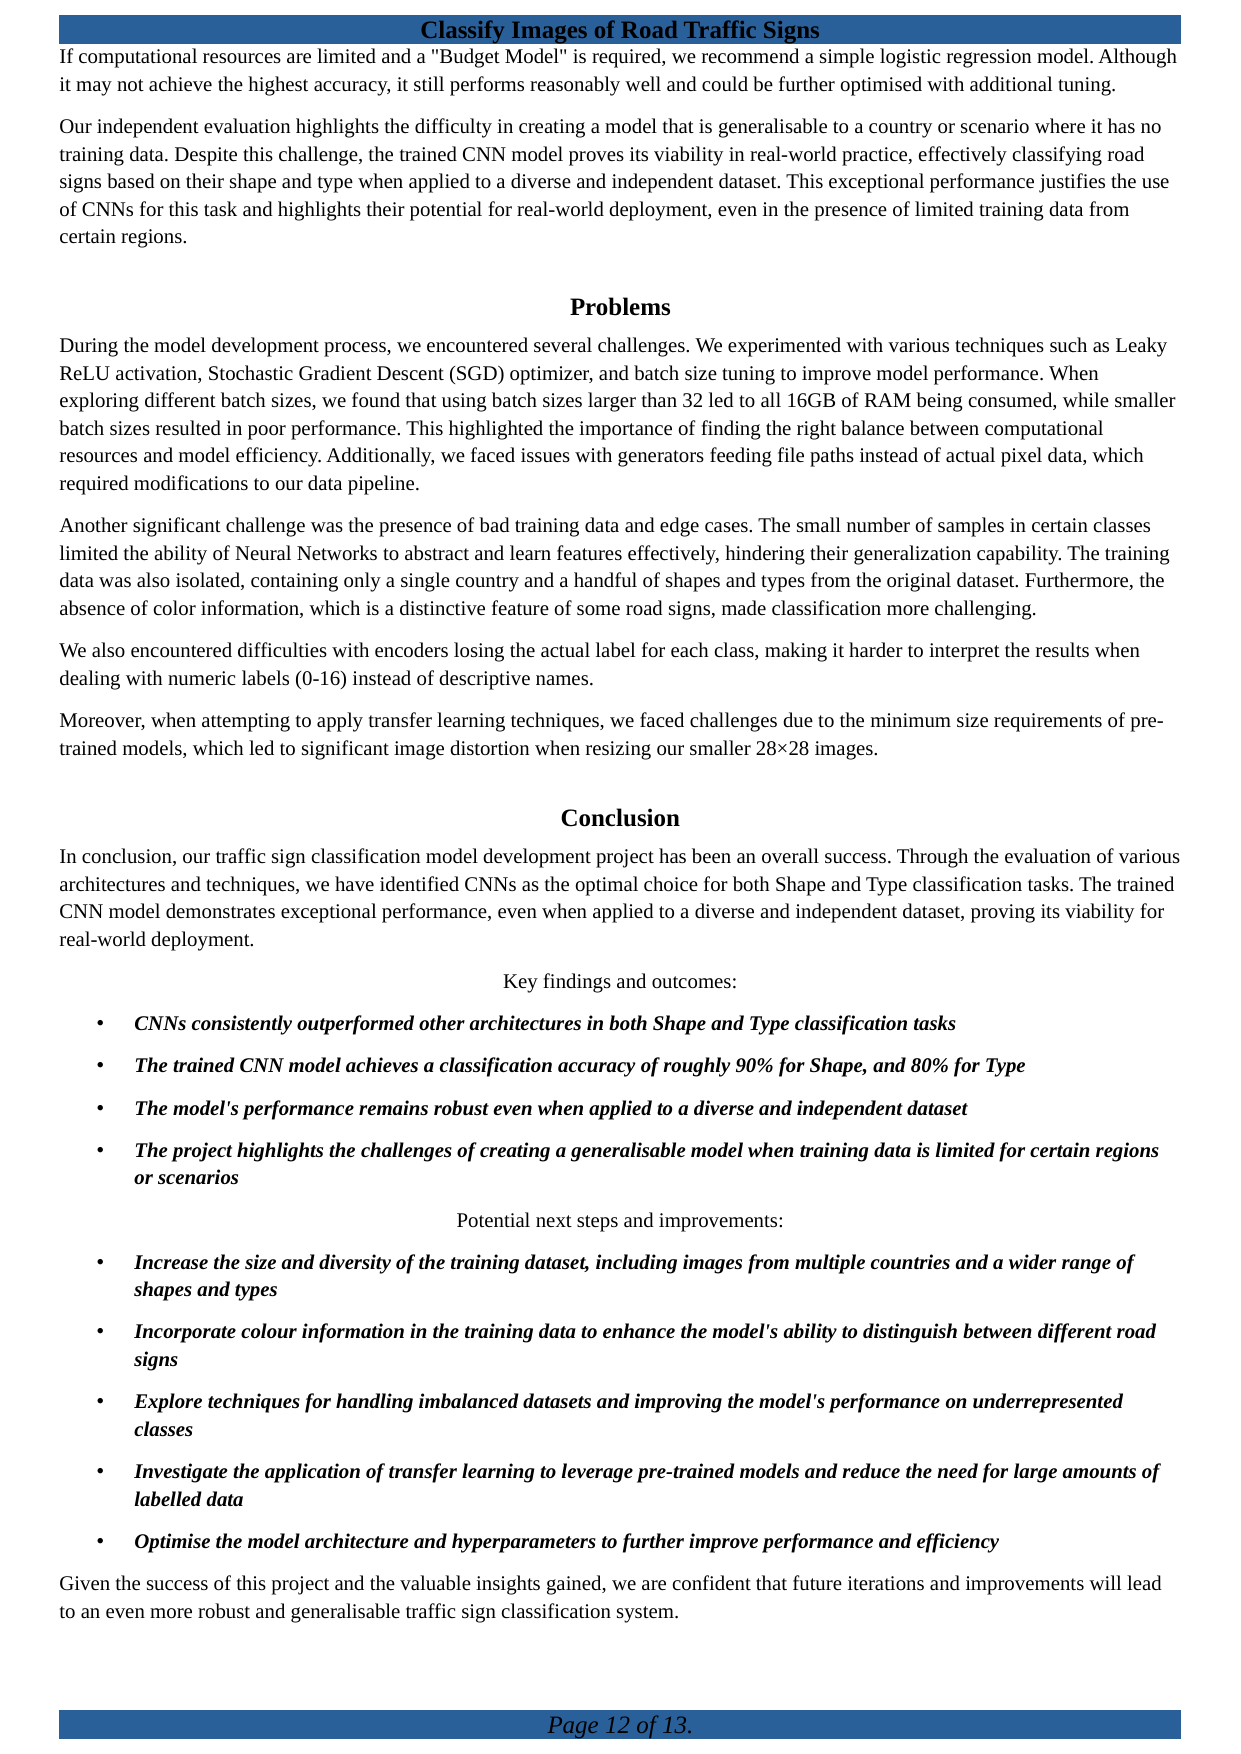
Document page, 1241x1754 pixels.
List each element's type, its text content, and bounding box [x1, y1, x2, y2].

list The model's performance remains robust even when applied to a diverse and independent dataset [97, 1096, 1181, 1119]
subtitle Problems [59, 292, 1181, 320]
list Incorporate colour information in the training data to enhance the model's ability to distinguish between different road signs [97, 1319, 1181, 1371]
text Key findings and outcomes: [59, 969, 1181, 993]
text If computational resources are limited and a "Budget Model" is required, we recommend a simple logistic regression model. Although it may not achieve the highest accuracy, it still performs reasonably well and could be further optimised with additional tuning. [59, 44, 1181, 96]
text In conclusion, our traffic sign classification model development project has been an overall success. Through the evaluation of various architectures and techniques, we have identified CNNs as the optimal choice for both Shape and Type classification tasks. The trained CNN model demonstrates exceptional performance, even when applied to a diverse and independent dataset, proving its viability for real-world deployment. [59, 844, 1181, 951]
list CNNs consistently outperformed other architectures in both Shape and Type classification tasks [97, 1011, 1181, 1035]
list Explore techniques for handling imbalanced datasets and improving the model's performance on underrepresented classes [97, 1389, 1181, 1441]
subtitle Conclusion [59, 803, 1181, 831]
text Potential next steps and improvements: [59, 1207, 1181, 1232]
text Our independent evaluation highlights the difficulty in creating a model that is generalisable to a country or scenario where it has no training data. Despite this challenge, the trained CNN model proves its viability in real-world practice, effectively classifying road signs based on their shape and type when applied to a diverse and independent dataset. This exceptional performance justifies the use of CNNs for this task and highlights their potential for real-world deployment, even in the presence of limited training data from certain regions. [59, 114, 1181, 248]
list The project highlights the challenges of creating a generalisable model when training data is limited for certain regions or scenarios [97, 1138, 1181, 1189]
list Increase the size and diversity of the training dataset, including images from multiple countries and a wider range of shapes and types [97, 1250, 1181, 1301]
text Another significant challenge was the presence of bad training data and edge cases. The small number of samples in certain classes limited the ability of Neural Networks to abstract and learn features effectively, hindering their generalization capability. The training data was also isolated, containing only a single country and a handful of shapes and types from the original dataset. Furthermore, the absence of color information, which is a distinctive feature of some road signs, made classification more challenging. [59, 513, 1181, 620]
list Investigate the application of transfer learning to leverage pre-trained models and reduce the need for large amounts of labelled data [97, 1459, 1181, 1511]
text During the model development process, we encountered several challenges. We experimented with various techniques such as Leaky ReLU activation, Stochastic Gradient Descent (SGD) optimizer, and batch size tuning to improve model performance. When exploring different batch sizes, we found that using batch sizes larger than 32 led to all 16GB of RAM being consumed, while smaller batch sizes resulted in poor performance. This highlighted the importance of finding the right balance between computational resources and model efficiency. Additionally, we faced issues with generators feeding file paths instead of actual pixel data, which required modifications to our data pipeline. [59, 333, 1181, 495]
text We also encountered difficulties with encoders losing the actual label for each class, making it harder to interpret the results when dealing with numeric labels (0-16) instead of descriptive names. [59, 638, 1181, 690]
text Given the success of this project and the valuable insights gained, we are confident that future iterations and improvements will lead to an even more robust and generalisable traffic sign classification system. [59, 1571, 1181, 1623]
text Moreover, when attempting to apply transfer learning techniques, we faced challenges due to the minimum size requirements of pre-trained models, which led to significant image distortion when resizing our smaller 28×28 images. [59, 708, 1181, 759]
list The trained CNN model achieves a classification accuracy of roughly 90% for Shape, and 80% for Type [97, 1053, 1181, 1077]
list Optimise the model architecture and hyperparameters to further improve performance and efficiency [97, 1529, 1181, 1553]
